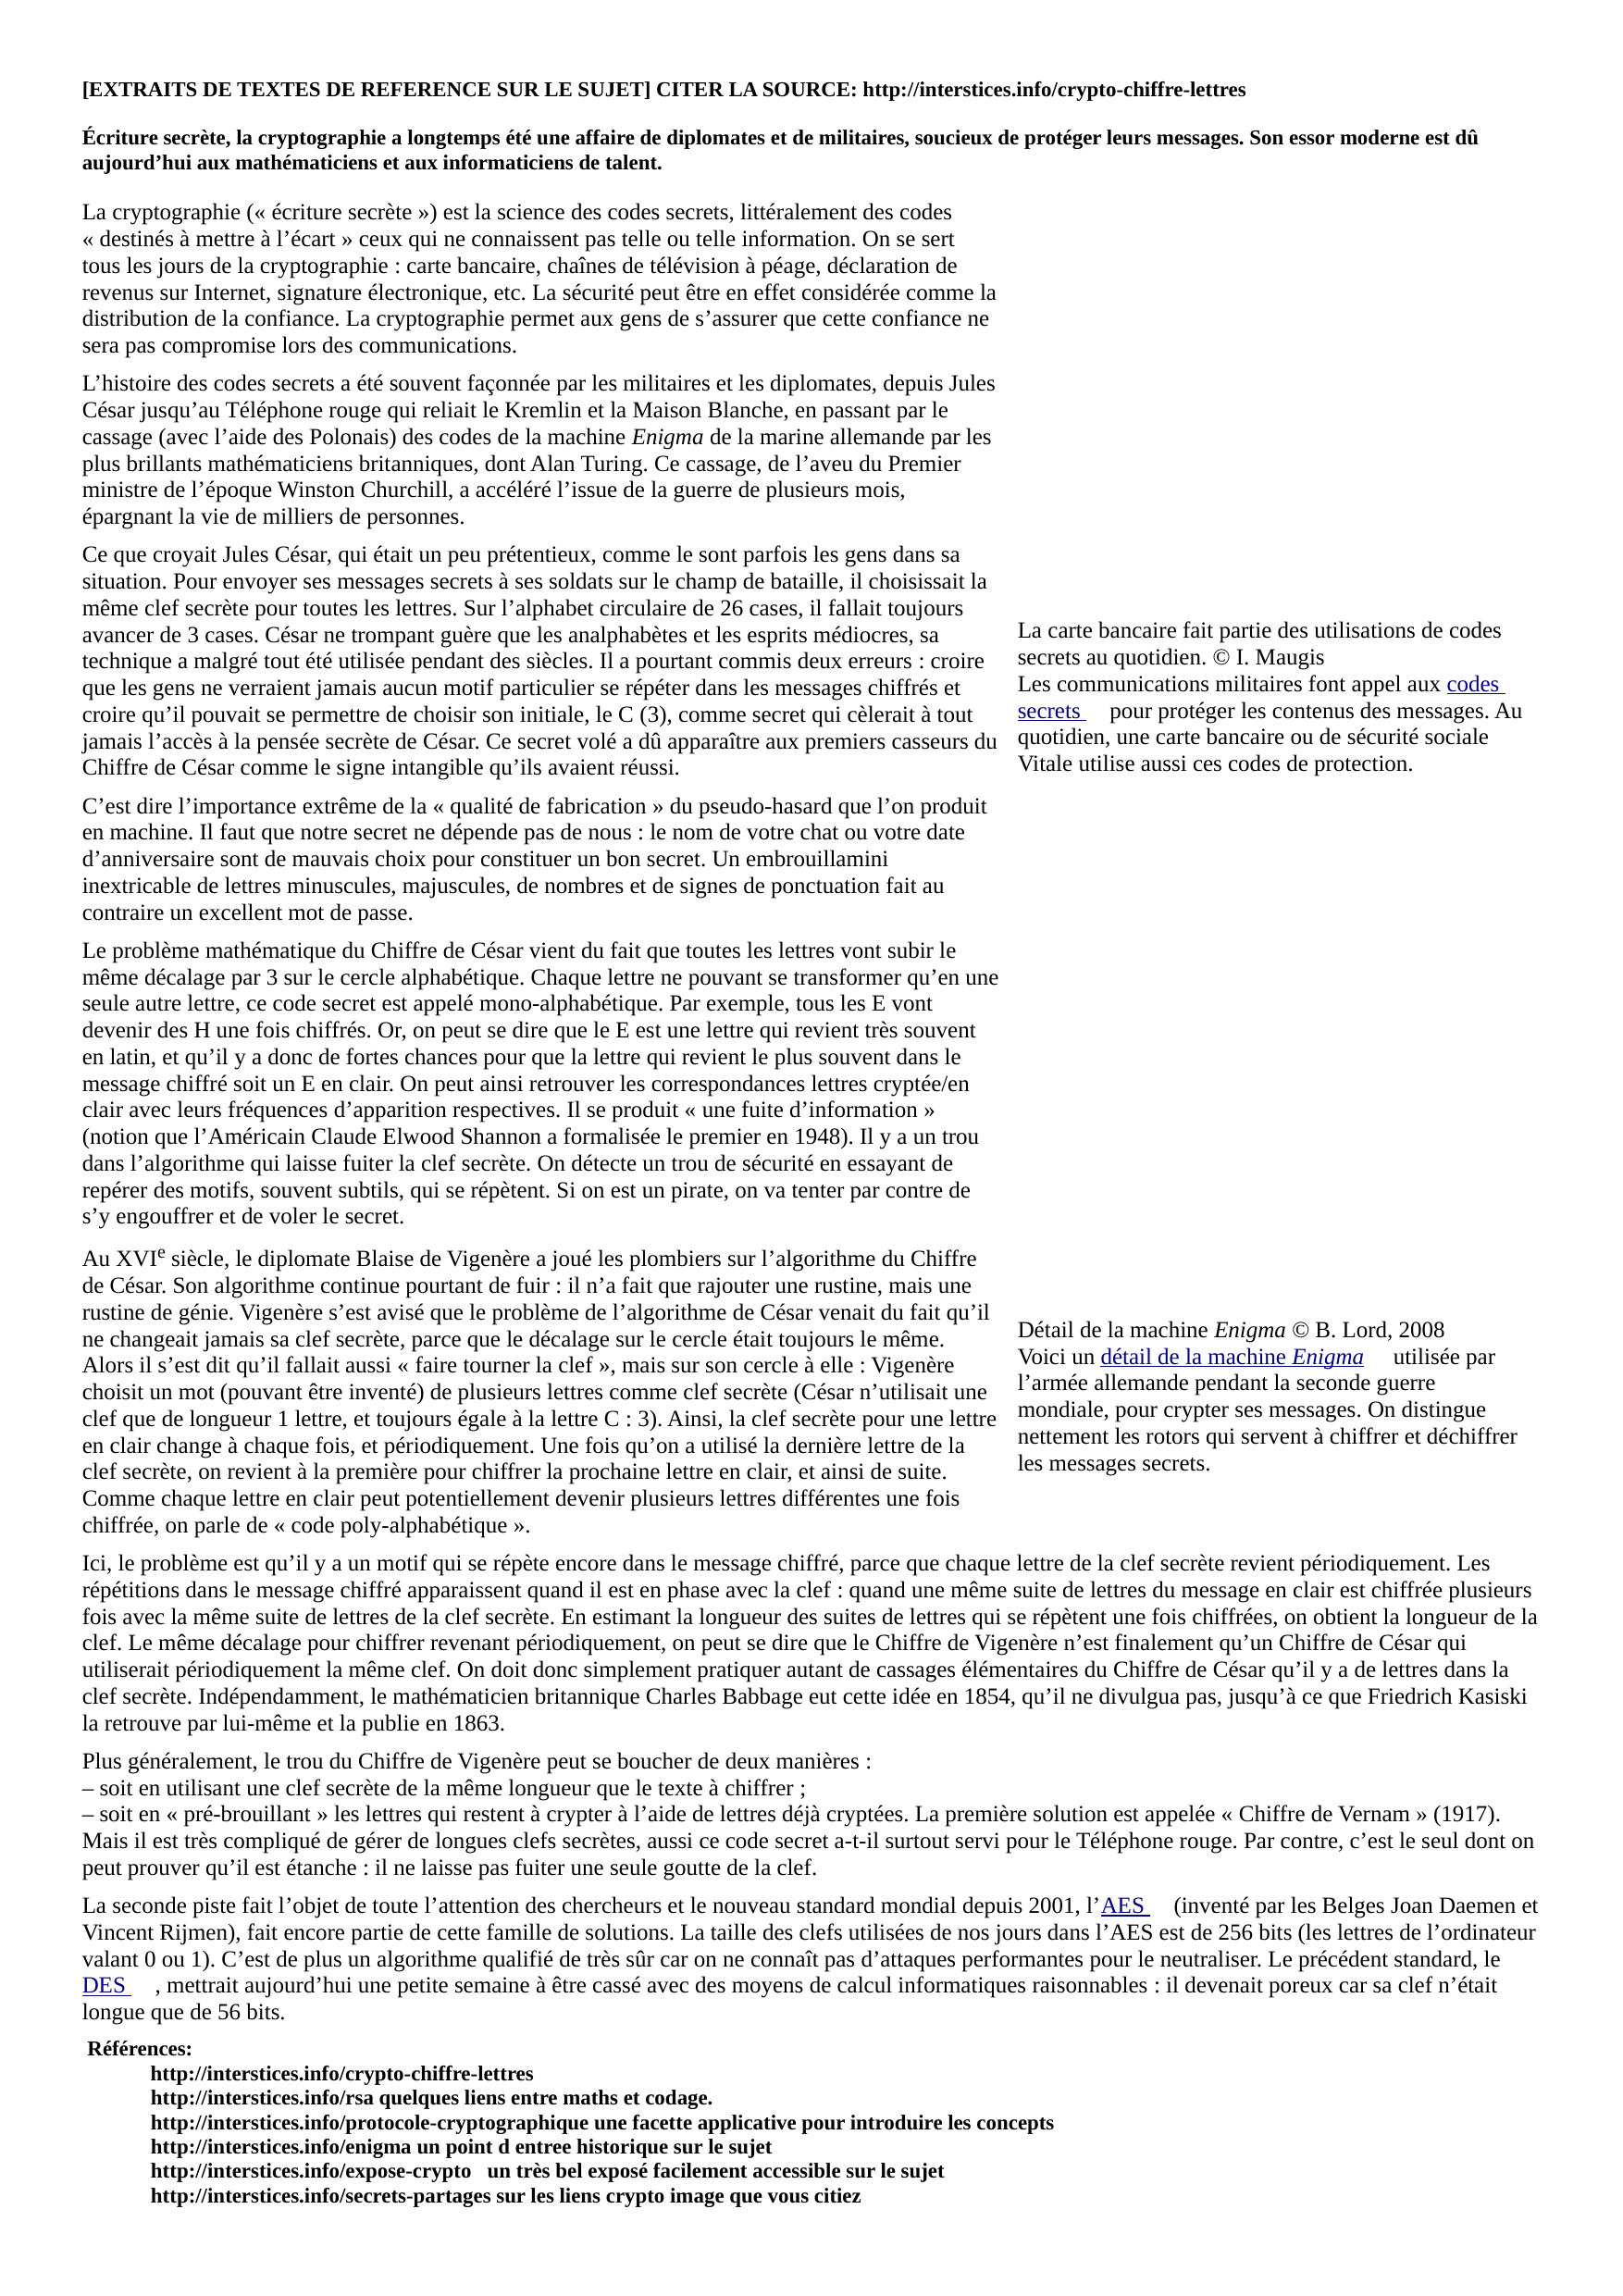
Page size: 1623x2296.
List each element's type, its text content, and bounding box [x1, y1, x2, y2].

text La cryptographie (« écriture secrète ») est la science des codes secrets, littéralement des codes « destinés à mettre à l’écart » ceux qui ne connaissent pas telle ou telle information. On se sert tous les jours de la cryptographie : carte bancaire, chaînes de télévision à péage, déclaration de revenus sur Internet, signature électronique, etc. La sécurité peut être en effet considérée comme la distribution de la confiance. La cryptographie permet aux gens de s’assurer que cette confiance ne sera pas compromise lors des communications. [81, 198, 1541, 358]
text Le problème mathématique du Chiffre de César vient du fait que toutes les lettres vont subir le même décalage par 3 sur le cercle alphabétique. Chaque lettre ne pouvant se transformer qu’en une seule autre lettre, ce code secret est appelé mono-alphabétique. Par exemple, tous les E vont devenir des H une fois chiffrés. Or, on peut se dire que le E est une lettre qui revient très souvent en latin, et qu’il y a donc de fortes chances pour que la lettre qui revient le plus souvent dans le message chiffré soit un E en clair. On peut ainsi retrouver les correspondances lettres cryptée/en clair avec leurs fréquences d’apparition respectives. Il se produit « une fuite d’information » (notion que l’Américain Claude Elwood Shannon a formalisée le premier en 1948). Il y a un trou dans l’algorithme qui laisse fuiter la clef secrète. On détecte un trou de sécurité en essayant de repérer des motifs, souvent subtils, qui se répètent. Si on est un pirate, on va tenter par contre de s’y engouffrer et de voler le secret. [81, 937, 1015, 1229]
text Écriture secrète, la cryptographie a longtemps été une affaire de diplomates et de militaires, soucieux de protéger leurs messages. Son essor moderne est dû aujourd’hui aux mathématiciens et aux informaticiens de talent. [81, 125, 1541, 174]
text Ce que croyait Jules César, qui était un peu prétentieux, comme le sont parfois les gens dans sa situation. Pour envoyer ses messages secrets à ses soldats sur le champ de bataille, il choisissait la même clef secrète pour toutes les lettres. Sur l’alphabet circulaire de 26 cases, il fallait toujours avancer de 3 cases. César ne trompant guère que les analphabètes et les esprits médiocres, sa technique a malgré tout été utilisée pendant des siècles. Il a pourtant commis deux erreurs : croire que les gens ne verraient jamais aucun motif particulier se répéter dans les messages chiffrés et croire qu’il pouvait se permettre de choisir son initiale, le C (3), comme secret qui cèlerait à tout jamais l’accès à la pensée secrète de César. Ce secret volé a dû apparaître aux premiers casseurs du Chiffre de César comme le signe intangible qu’ils avaient réussi. [81, 540, 1015, 780]
text http://interstices.info/rsa quelques liens entre maths et codage. [81, 2085, 1541, 2109]
text La seconde piste fait l’objet de toute l’attention des chercheurs et le nouveau standard mondial depuis 2001, l’AES (inventé par les Belges Joan Daemen et Vincent Rijmen), fait encore partie de cette famille de solutions. La taille des clefs utilisées de nos jours dans l’AES est de 256 bits (les lettres de l’ordinateur valant 0 ou 1). C’est de plus un algorithme qualifié de très sûr car on ne connaît pas d’attaques performantes pour le neutraliser. Le précédent standard, le DES , mettrait aujourd’hui une petite semaine à être cassé avec des moyens de calcul informatiques raisonnables : il devenait poreux car sa clef n’était longue que de 56 bits. [81, 1892, 1541, 2025]
text http://interstices.info/crypto-chiffre-lettres [81, 2061, 1541, 2085]
text [EXTRAITS DE TEXTES DE REFERENCE SUR LE SUJET] CITER LA SOURCE: http://interstices.info/crypto-chiffre-lettres [81, 77, 1541, 101]
table_cell [1015, 806, 1525, 1313]
text L’histoire des codes secrets a été souvent façonnée par les militaires et les diplomates, depuis Jules César jusqu’au Téléphone rouge qui reliait le Kremlin et la Maison Blanche, en passant par le cassage (avec l’aide des Polonais) des codes de la machine Enigma de la marine allemande par les plus brillants mathématiciens britanniques, dont Alan Turing. Ce cassage, de l’aveu du Premier ministre de l’époque Winston Churchill, a accéléré l’issue de la guerre de plusieurs mois, épargnant la vie de milliers de personnes. [81, 369, 1015, 529]
text http://interstices.info/secrets-partages sur les liens crypto image que vous citiez [81, 2183, 1541, 2207]
text http://interstices.info/expose-crypto un très bel exposé facilement accessible sur le sujet [81, 2158, 1541, 2183]
table_cell La carte bancaire fait partie des utilisations de codes secrets au quotidien. © I. Maugis Les communications militaires font appel aux codes secrets pour protéger les contenus des messages. Au quotidien, une carte bancaire ou de sécurité sociale Vitale utilise aussi ces codes de protection. [1015, 614, 1525, 806]
table_cell Détail de la machine Enigma © B. Lord, 2008 Voici un détail de la machine Enigma utilisée par l’armée allemande pendant la seconde guerre mondiale, pour crypter ses messages. On distingue nettement les rotors qui servent à chiffrer et déchiffrer les messages secrets. [1015, 1313, 1525, 1478]
text Au XVIe siècle, le diplomate Blaise de Vigenère a joué les plombiers sur l’algorithme du Chiffre de César. Son algorithme continue pourtant de fuir : il n’a fait que rajouter une rustine, mais une rustine de génie. Vigenère s’est avisé que le problème de l’algorithme de César venait du fait qu’il ne changeait jamais sa clef secrète, parce que le décalage sur le cercle était toujours le même. Alors il s’est dit qu’il fallait aussi « faire tourner la clef », mais sur son cercle à elle : Vigenère choisit un mot (pouvant être inventé) de plusieurs lettres comme clef secrète (César n’utilisait une clef que de longueur 1 lettre, et toujours égale à la lettre C : 3). Ainsi, la clef secrète pour une lettre en clair change à chaque fois, et périodiquement. Une fois qu’on a utilisé la dernière lettre de la clef secrète, on revient à la première pour chiffrer la prochaine lettre en clair, et ainsi de suite. Comme chaque lettre en clair peut potentiellement devenir plusieurs lettres différentes une fois chiffrée, on parle de « code poly-alphabétique ». [81, 1241, 1541, 1538]
text http://interstices.info/protocole-cryptographique une facette applicative pour introduire les concepts [81, 2109, 1541, 2134]
table_header [1015, 214, 1525, 614]
text C’est dire l’importance extrême de la « qualité de fabrication » du pseudo-hasard que l’on produit en machine. Il faut que notre secret ne dépende pas de nous : le nom de votre chat ou votre date d’anniversaire sont de mauvais choix pour constituer un bon secret. Un embrouillamini inextricable de lettres minuscules, majuscules, de nombres et de signes de ponctuation fait au contraire un excellent mot de passe. [81, 792, 1015, 925]
text Références: [81, 2037, 1541, 2061]
text Ici, le problème est qu’il y a un motif qui se répète encore dans le message chiffré, parce que chaque lettre de la clef secrète revient périodiquement. Les répétitions dans le message chiffré apparaissent quand il est en phase avec la clef : quand une même suite de lettres du message en clair est chiffrée plusieurs fois avec la même suite de lettres de la clef secrète. En estimant la longueur des suites de lettres qui se répètent une fois chiffrées, on obtient la longueur de la clef. Le même décalage pour chiffrer revenant périodiquement, on peut se dire que le Chiffre de Vigenère n’est finalement qu’un Chiffre de César qui utiliserait périodiquement la même clef. On doit donc simplement pratiquer autant de cassages élémentaires du Chiffre de César qu’il y a de lettres dans la clef secrète. Indépendamment, le mathématicien britannique Charles Babbage eut cette idée en 1854, qu’il ne divulgua pas, jusqu’à ce que Friedrich Kasiski la retrouve par lui-même et la publie en 1863. [81, 1549, 1541, 1736]
text http://interstices.info/enigma un point d entree historique sur le sujet [81, 2134, 1541, 2158]
text Plus généralement, le trou du Chiffre de Vigenère peut se boucher de deux manières : – soit en utilisant une clef secrète de la même longueur que le texte à chiffrer ; – soit en « pré-brouillant » les lettres qui restent à crypter à l’aide de lettres déjà cryptées. La première solution est appelée « Chiffre de Vernam » (1917). Mais il est très compliqué de gérer de longues clefs secrètes, aussi ce code secret a-t-il surtout servi pour le Téléphone rouge. Par contre, c’est le seul dont on peut prouver qu’il est étanche : il ne laisse pas fuiter une seule goutte de la clef. [81, 1747, 1541, 1880]
